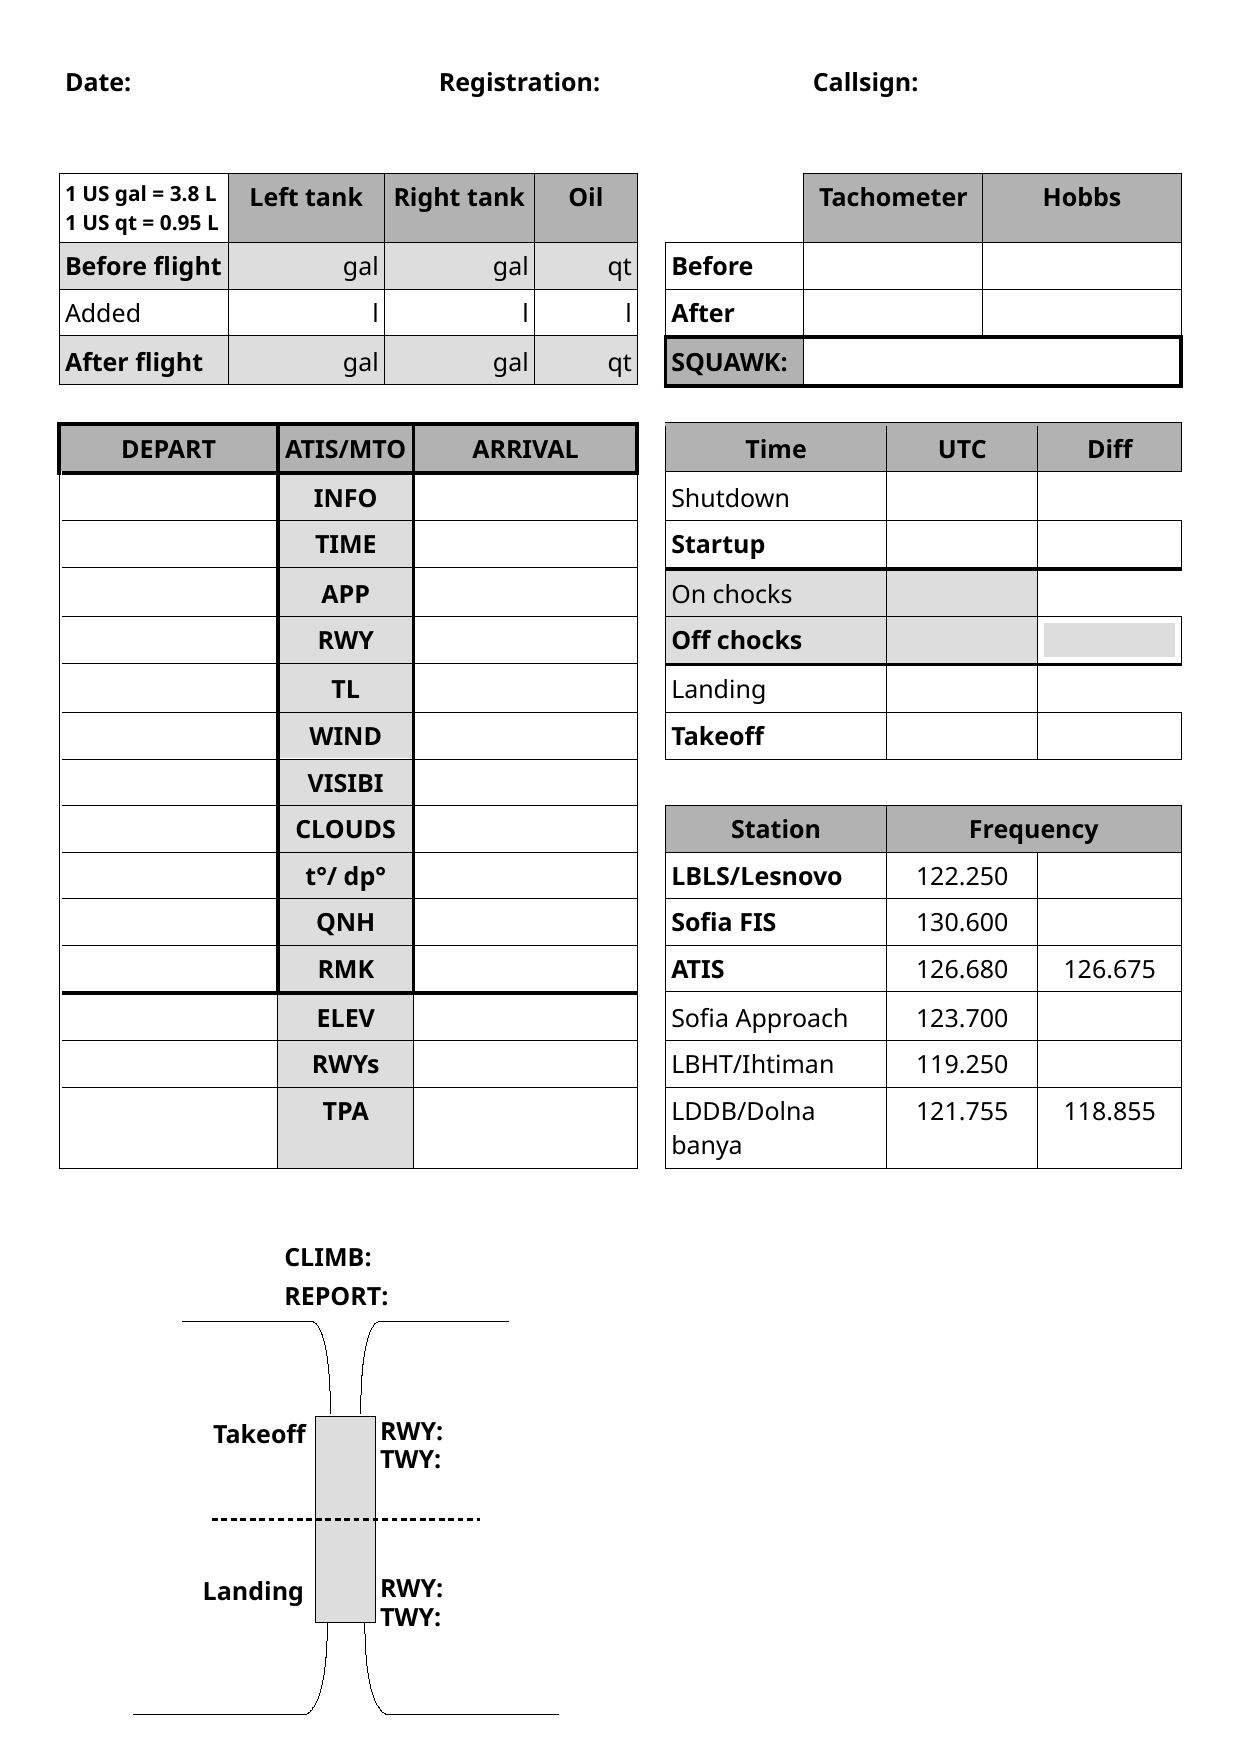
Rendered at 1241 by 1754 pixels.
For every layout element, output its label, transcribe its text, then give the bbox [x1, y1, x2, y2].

table_cell [887, 617, 1037, 663]
table_cell Sofia Approach [666, 992, 886, 1040]
table_cell l [535, 290, 637, 335]
table_header DEPART [61, 426, 276, 471]
table_cell [804, 339, 1179, 384]
table_cell [60, 712, 276, 758]
table_cell [638, 335, 664, 384]
table_header Right tank [385, 174, 534, 242]
table_cell l [229, 290, 384, 335]
table_cell [60, 898, 276, 945]
table_cell [415, 664, 637, 712]
table_cell [60, 663, 276, 712]
table_cell [415, 899, 637, 945]
table_header [665, 173, 803, 242]
table_cell TL [280, 664, 412, 712]
table_header [639, 422, 665, 471]
table_cell [1038, 1041, 1181, 1087]
table_cell RMK [280, 946, 412, 991]
table_cell LDDB/Dolna banya [666, 1088, 886, 1168]
table_cell [804, 290, 982, 335]
table_cell [1038, 617, 1181, 663]
table_cell TIME [280, 521, 412, 567]
table_cell 130.600 [887, 899, 1037, 945]
table_cell [638, 898, 665, 945]
table_cell 118.855 [1038, 1088, 1181, 1168]
table_cell [638, 289, 665, 335]
table_cell Landing [666, 666, 886, 712]
table_cell [60, 852, 276, 898]
table_cell [415, 475, 637, 520]
table_header [638, 173, 665, 242]
table_cell [638, 759, 665, 805]
table_header UTC [886, 423, 1038, 471]
table_cell Frequency [887, 806, 1181, 852]
table_cell CLOUDS [280, 806, 412, 852]
table_cell QNH [280, 899, 412, 945]
table_cell [1038, 521, 1181, 567]
table_cell [60, 567, 276, 616]
table_cell [60, 805, 276, 852]
table_cell [983, 243, 1181, 289]
table_cell gal [229, 243, 384, 289]
table_cell LBHT/Ihtiman [666, 1041, 886, 1087]
table_cell [415, 946, 637, 991]
table_cell [638, 805, 665, 852]
table_cell [638, 945, 665, 991]
table_cell [1038, 853, 1181, 898]
table_header Tachometer [804, 174, 982, 242]
table_cell [638, 616, 665, 663]
table_cell RWYs [278, 1041, 413, 1087]
table_cell 126.675 [1038, 946, 1181, 991]
table_cell gal [229, 336, 384, 384]
table_cell Sofia FIS [666, 899, 886, 945]
table_cell [415, 853, 637, 898]
table_header Date: [59, 59, 433, 104]
table_cell [638, 852, 665, 898]
table_cell [638, 471, 665, 520]
table_cell [60, 945, 276, 991]
table_cell [415, 806, 637, 852]
table_cell 121.755 [887, 1088, 1037, 1168]
table_cell [665, 760, 886, 805]
table_cell l [385, 290, 534, 335]
table_cell [415, 521, 637, 567]
table_header Oil [535, 174, 637, 242]
table_cell WIND [280, 713, 412, 758]
table_cell RWY [280, 617, 412, 663]
table_cell [887, 521, 1037, 567]
table_cell [638, 567, 665, 616]
table_cell Startup [666, 521, 886, 567]
table_cell gal [385, 336, 534, 384]
table_cell [60, 1087, 277, 1168]
table_header Left tank [229, 174, 384, 242]
table_header ATIS/MTO [280, 426, 412, 471]
table_cell [638, 991, 665, 1040]
table_header Registration: [433, 59, 807, 104]
table_cell After flight [60, 336, 228, 384]
table_cell [887, 571, 1037, 616]
table_cell [638, 712, 665, 758]
table_cell [1038, 992, 1181, 1040]
table_cell [886, 760, 1038, 805]
table_cell [638, 520, 665, 567]
table_cell [1038, 472, 1181, 520]
table_cell INFO [280, 475, 412, 520]
table_cell After [666, 290, 803, 335]
table_header Diff [1038, 423, 1181, 471]
table_cell [1038, 713, 1181, 758]
table_cell [414, 1088, 637, 1168]
table_cell [60, 759, 276, 805]
table_cell [1038, 571, 1181, 616]
table_cell gal [385, 243, 534, 289]
table_header Time [665, 423, 886, 471]
table_cell [415, 568, 637, 616]
table_cell qt [535, 243, 637, 289]
table_header ARRIVAL [415, 426, 635, 471]
table_cell [60, 616, 276, 663]
table_cell 122.250 [887, 853, 1037, 898]
table_cell [638, 1040, 665, 1087]
table_cell [60, 991, 277, 1040]
table_cell 123.700 [887, 992, 1037, 1040]
table_cell Shutdown [666, 472, 886, 520]
table_cell Before [666, 243, 803, 289]
table_cell [60, 471, 276, 520]
table_cell Off chocks [666, 617, 886, 663]
table_cell [983, 290, 1181, 335]
table_header Callsign: [807, 59, 1181, 104]
table_header 1 US gal = 3.8 L 1 US qt = 0.95 L [60, 174, 228, 242]
table_cell [1038, 899, 1181, 945]
table_cell t°/ dp° [280, 853, 412, 898]
table_cell On chocks [666, 571, 886, 616]
table_cell ATIS [666, 946, 886, 991]
table_cell Station [666, 806, 886, 852]
table_cell Takeoff [666, 713, 886, 758]
table_cell [804, 243, 982, 289]
table_cell [415, 713, 637, 758]
table_cell ELEV [278, 995, 413, 1040]
table_cell 126.680 [887, 946, 1037, 991]
table_cell [638, 242, 665, 289]
table_cell [887, 472, 1037, 520]
table_cell [414, 995, 637, 1040]
table_cell SQUAWK: [667, 339, 803, 384]
table_cell [415, 617, 637, 663]
table_cell [1038, 666, 1181, 712]
table_cell [1038, 760, 1181, 805]
table_cell [60, 520, 276, 567]
table_cell [415, 760, 637, 805]
table_cell [887, 713, 1037, 758]
table_cell [887, 666, 1037, 712]
table_cell APP [280, 568, 412, 616]
table_cell [60, 1040, 277, 1087]
table_cell Added [60, 290, 228, 335]
table_header Hobbs [983, 174, 1181, 242]
table_cell 119.250 [887, 1041, 1037, 1087]
table_cell [414, 1041, 637, 1087]
table_cell VISIBI [280, 760, 412, 805]
table_cell TPA [278, 1088, 413, 1168]
table_cell [638, 1087, 665, 1168]
table_cell Before flight [60, 243, 228, 289]
table_cell [638, 663, 665, 712]
table_cell qt [535, 336, 637, 384]
table_cell LBLS/Lesnovo [666, 853, 886, 898]
